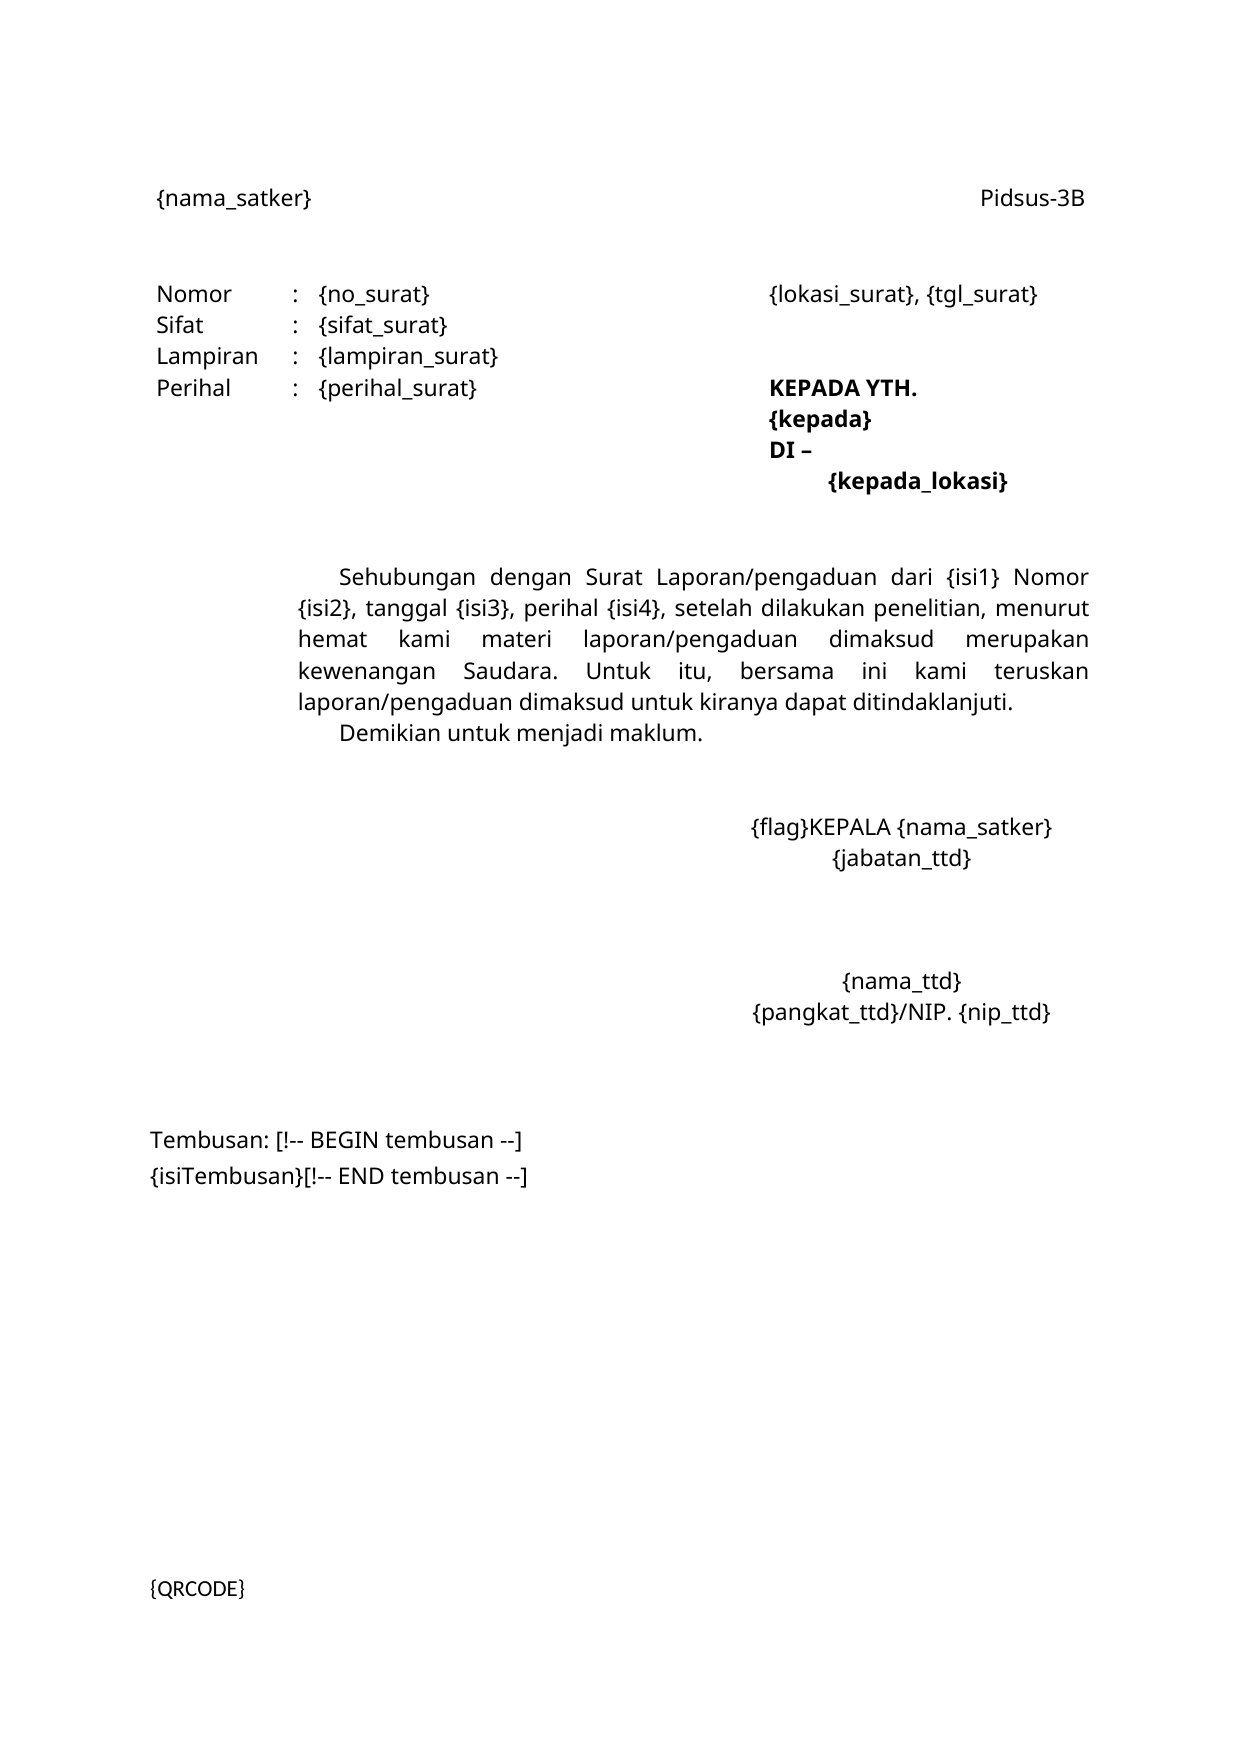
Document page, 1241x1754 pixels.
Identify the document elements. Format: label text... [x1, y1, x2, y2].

text Sehubungan dengan Surat Laporan/pengaduan dari {isi1} Nomor {isi2}, tanggal {isi3}, perihal {isi4}, setelah dilakukan penelitian, menurut hemat kami materi laporan/pengaduan dimaksud merupakan kewenangan Saudara. Untuk itu, bersama ini kami teruskan laporan/pengaduan dimaksud untuk kiranya dapat ditindaklanjuti. [298, 561, 1090, 717]
table_cell [702, 340, 763, 372]
table_header : [286, 278, 312, 309]
text Demikian untuk menjadi maklum. [298, 717, 1090, 748]
table_header {flag}KEPALA {nama_satker} [712, 811, 1092, 842]
table_cell KEPADA YTH. {kepada} DI – {kepada_lokasi} [763, 372, 1091, 497]
table_cell Lampiran [150, 340, 286, 372]
table_cell [702, 372, 763, 497]
table_cell {lampiran_surat} [313, 340, 702, 372]
text {isiTembusan}[!-- END tembusan --] [150, 1160, 1090, 1191]
table_header [702, 278, 763, 309]
table_header {lokasi_surat}, {tgl_surat} [763, 278, 1091, 309]
table_cell : [286, 309, 312, 340]
table_cell [702, 309, 763, 340]
table_cell : [286, 372, 312, 497]
table_cell [763, 340, 1091, 372]
table_header Pidsus-3B [902, 182, 1091, 213]
table_cell : [286, 340, 312, 372]
table_cell Sifat [150, 309, 286, 340]
table_cell {sifat_surat} [313, 309, 702, 340]
table_cell Perihal [150, 372, 286, 497]
table_header Nomor [150, 278, 286, 309]
text Tembusan: [!-- BEGIN tembusan --] [150, 1124, 1090, 1155]
table_header {nama_satker} [150, 182, 902, 213]
table_cell [763, 309, 1091, 340]
table_header {no_surat} [313, 278, 702, 309]
table_cell {nama_ttd} {pangkat_ttd}/NIP. {nip_ttd} [712, 965, 1092, 1027]
table_cell {perihal_surat} [313, 372, 702, 497]
table_cell {jabatan_ttd} [712, 842, 1092, 965]
